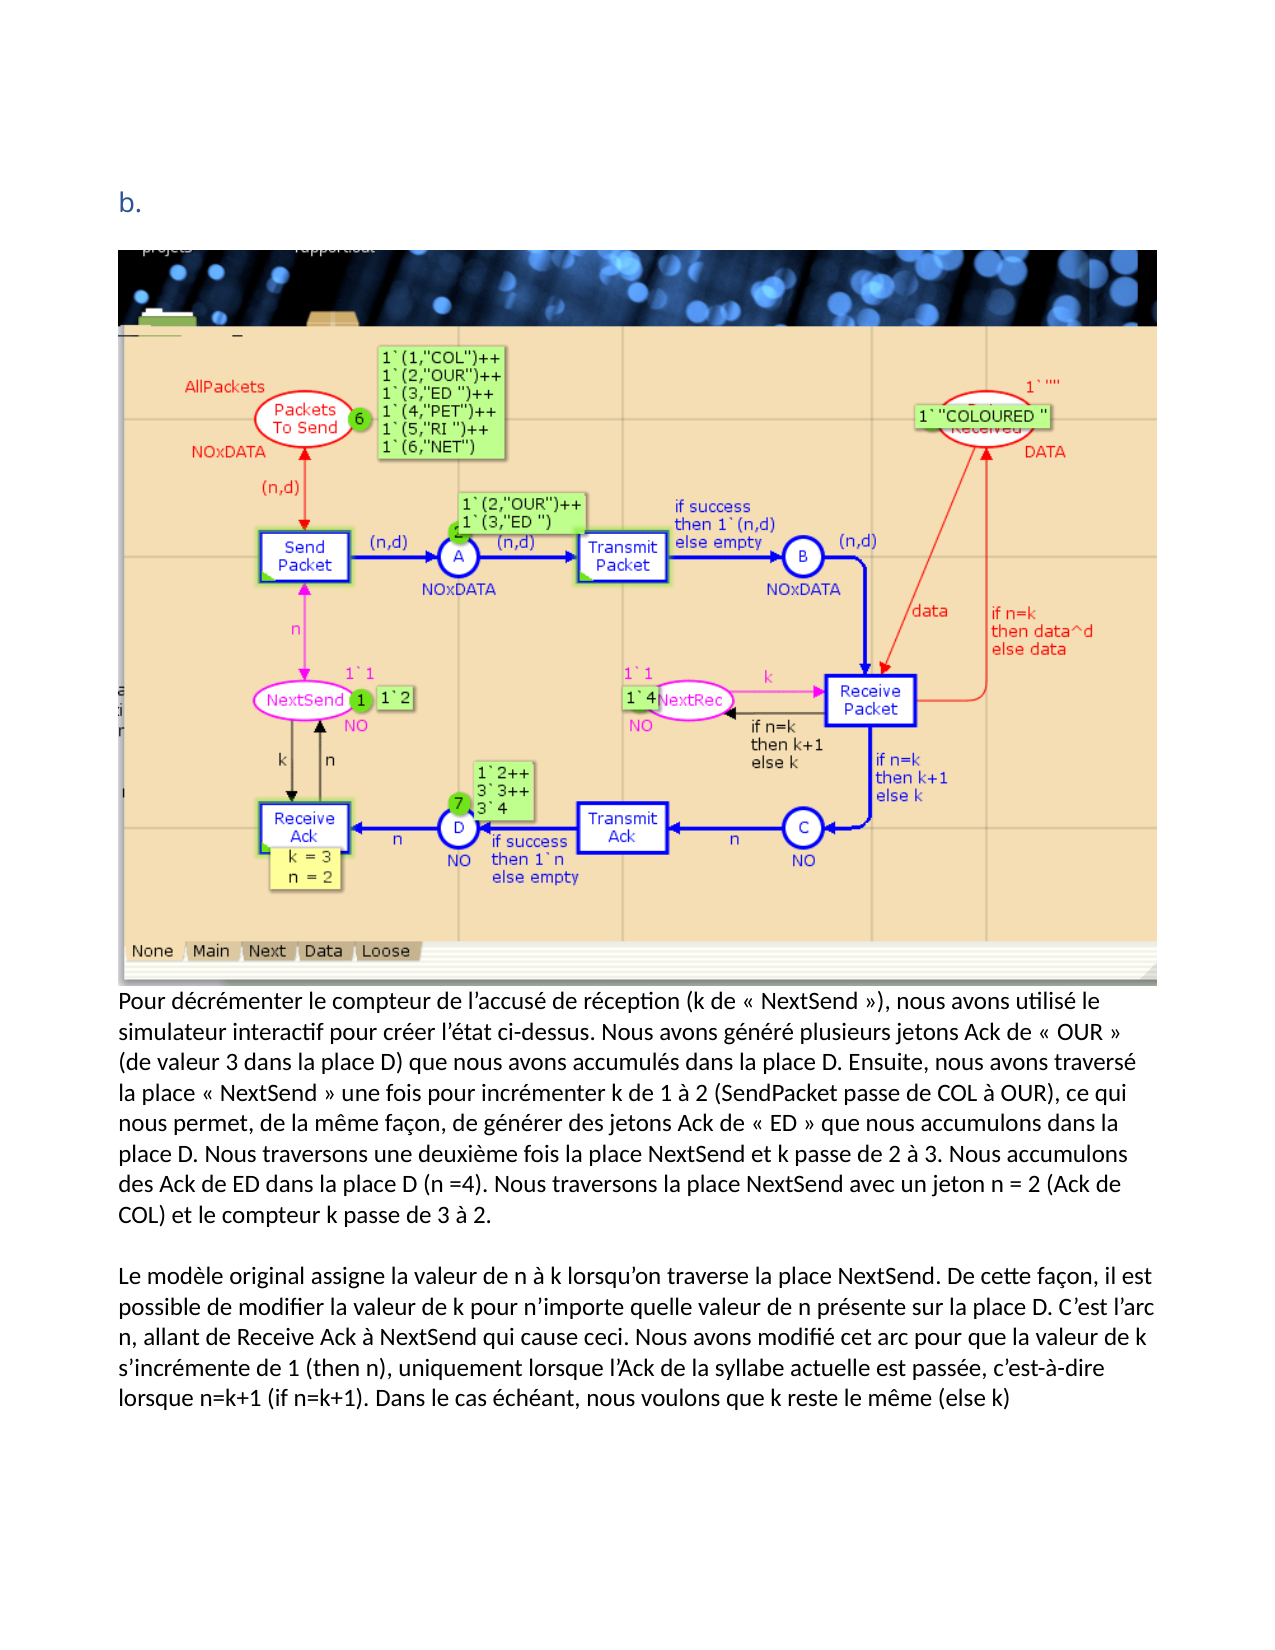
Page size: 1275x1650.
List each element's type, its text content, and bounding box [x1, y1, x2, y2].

subtitle b. [118, 183, 1157, 220]
text Pour décrémenter le compteur de l’accusé de réception (k de « NextSend »), nous avons utilisé le simulateur interactif pour créer l’état ci-dessus. Nous avons généré plusieurs jetons Ack de « OUR » (de valeur 3 dans la place D) que nous avons accumulés dans la place D. Ensuite, nous avons traversé la place « NextSend » une fois pour incrémenter k de 1 à 2 (SendPacket passe de COL à OUR), ce qui nous permet, de la même façon, de générer des jetons Ack de « ED » que nous accumulons dans la place D. Nous traversons une deuxième fois la place NextSend et k passe de 2 à 3. Nous accumulons des Ack de ED dans la place D (n =4). Nous traversons la place NextSend avec un jeton n = 2 (Ack de COL) et le compteur k passe de 3 à 2. [118, 986, 1157, 1230]
text Le modèle original assigne la valeur de n à k lorsqu’on traverse la place NextSend. De cette façon, il est possible de modifier la valeur de k pour n’importe quelle valeur de n présente sur la place D. C’est l’arc n, allant de Receive Ack à NextSend qui cause ceci. Nous avons modifié cet arc pour que la valeur de k s’incrémente de 1 (then n), uniquement lorsque l’Ack de la syllabe actuelle est passée, c’est-à-dire lorsque n=k+1 (if n=k+1). Dans le cas échéant, nous voulons que k reste le même (else k) [118, 1260, 1157, 1413]
